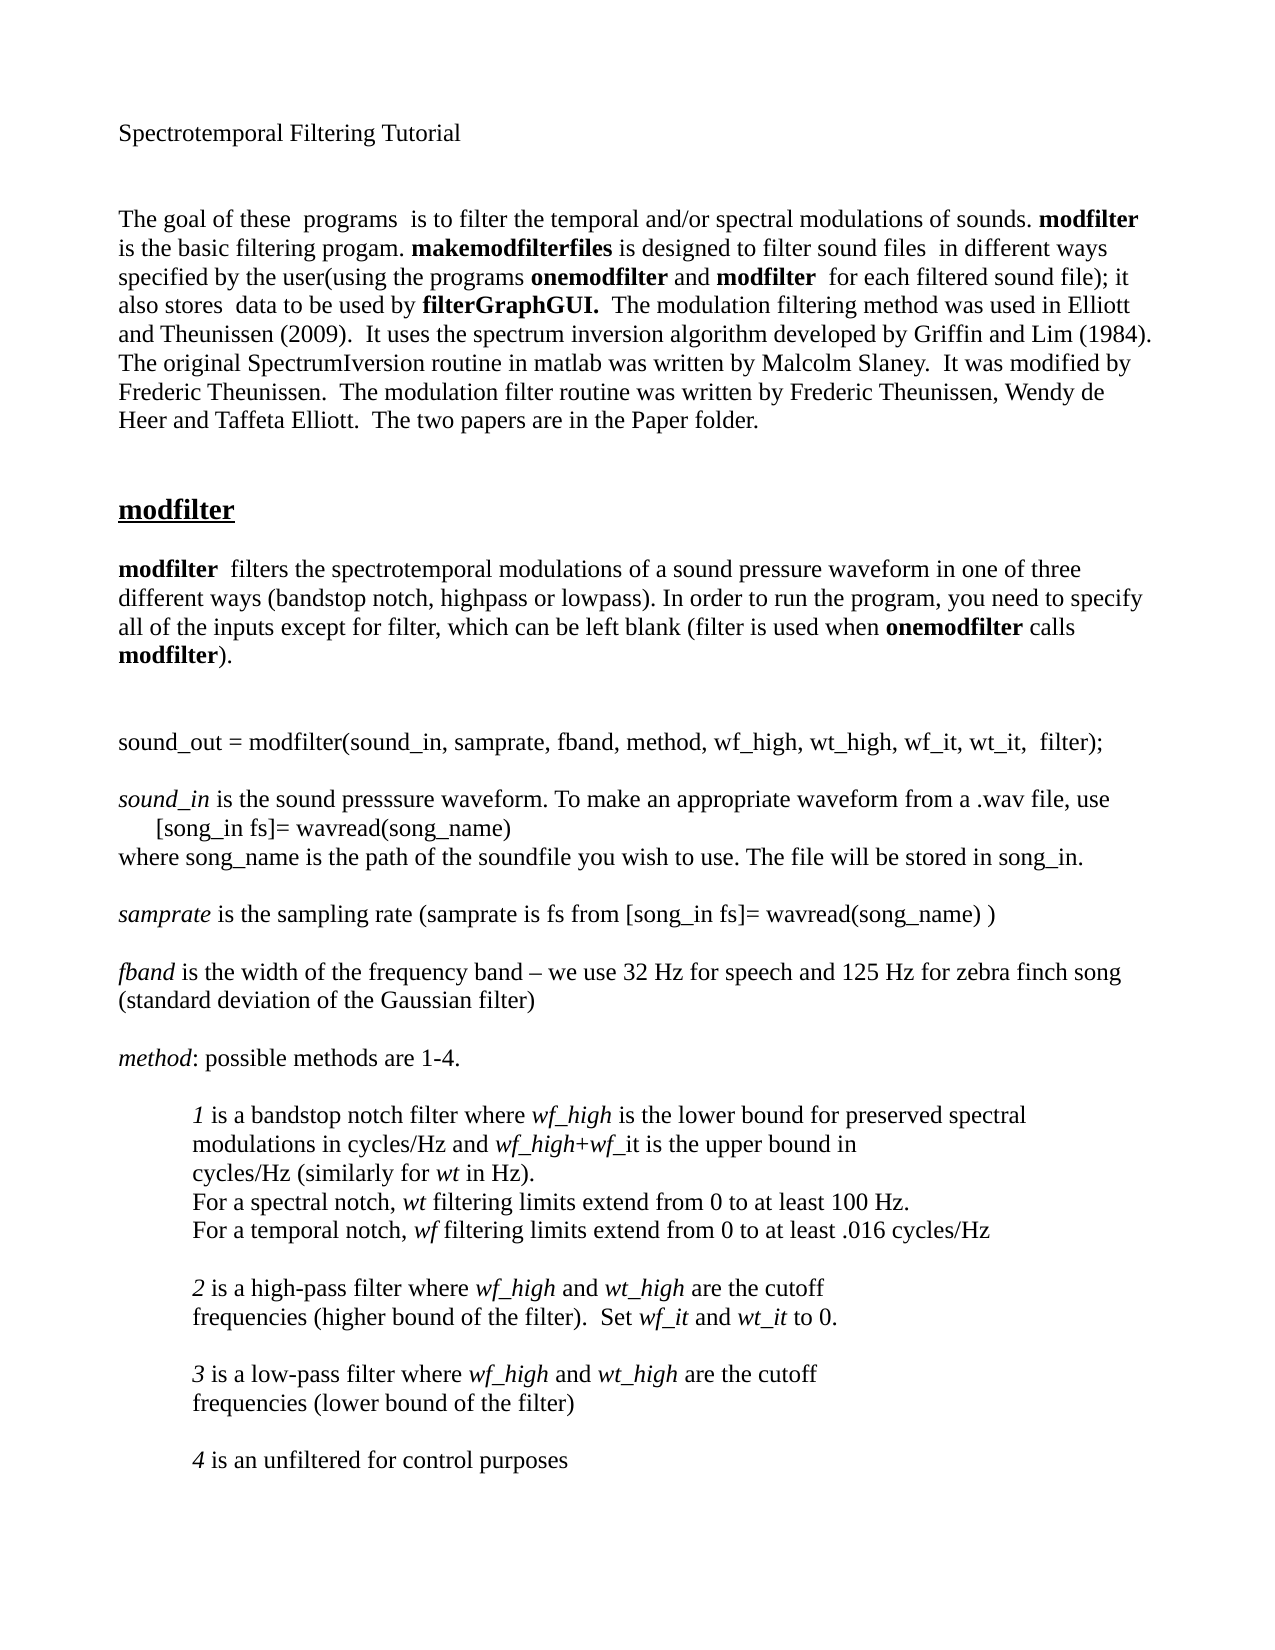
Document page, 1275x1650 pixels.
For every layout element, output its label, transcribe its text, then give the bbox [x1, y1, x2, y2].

text For a spectral notch, wt filtering limits extend from 0 to at least 100 Hz. [118, 1187, 1157, 1215]
text 4 is an unfiltered for control purposes [118, 1445, 1157, 1474]
text 2 is a high-pass filter where wf_high and wt_high are the cutoff [118, 1273, 1157, 1302]
text 3 is a low-pass filter where wf_high and wt_high are the cutoff [118, 1359, 1157, 1388]
text sound_out = modfilter(sound_in, samprate, fband, method, wf_high, wt_high, wf_it, wt_it, filter); [118, 727, 1157, 755]
text modulations in cycles/Hz and wf_high+wf_it is the upper bound in [118, 1129, 1157, 1158]
text 1 is a bandstop notch filter where wf_high is the lower bound for preserved spectral [118, 1100, 1157, 1129]
text fband is the width of the frequency band – we use 32 Hz for speech and 125 Hz for zebra finch song (standard deviation of the Gaussian filter) [118, 957, 1157, 1014]
text samprate is the sampling rate (samprate is fs from [song_in fs]= wavread(song_name) ) [118, 899, 1157, 928]
text The goal of these programs is to filter the temporal and/or spectral modulations of sounds. modfilter is the basic filtering progam. makemodfilterfiles is designed to filter sound files in different ways specified by the user(using the programs onemodfilter and modfilter for each filtered sound file); it also stores data to be used by filterGraphGUI. The modulation filtering method was used in Elliott and Theunissen (2009). It uses the spectrum inversion algorithm developed by Griffin and Lim (1984). The original SpectrumIversion routine in matlab was written by Malcolm Slaney. It was modified by Frederic Theunissen. The modulation filter routine was written by Frederic Theunissen, Wendy de Heer and Taffeta Elliott. The two papers are in the Paper folder. [118, 204, 1157, 434]
text frequencies (lower bound of the filter) [118, 1388, 1157, 1417]
text modfilter filters the spectrotemporal modulations of a sound pressure waveform in one of three different ways (bandstop notch, highpass or lowpass). In order to run the program, you need to specify all of the inputs except for filter, which can be left blank (filter is used when onemodfilter calls modfilter). [118, 554, 1157, 669]
text sound_in is the sound presssure waveform. To make an appropriate waveform from a .wav file, use [118, 784, 1157, 813]
text cycles/Hz (similarly for wt in Hz). [118, 1158, 1157, 1187]
text [song_in fs]= wavread(song_name) [118, 813, 1157, 842]
text Spectrotemporal Filtering Tutorial [118, 118, 1157, 147]
text For a temporal notch, wf filtering limits extend from 0 to at least .016 cycles/Hz [118, 1215, 1157, 1244]
text method: possible methods are 1-4. [118, 1043, 1157, 1072]
text where song_name is the path of the soundfile you wish to use. The file will be stored in song_in. [118, 842, 1157, 870]
text modfilter [118, 492, 1157, 525]
text frequencies (higher bound of the filter). Set wf_it and wt_it to 0. [118, 1302, 1157, 1330]
